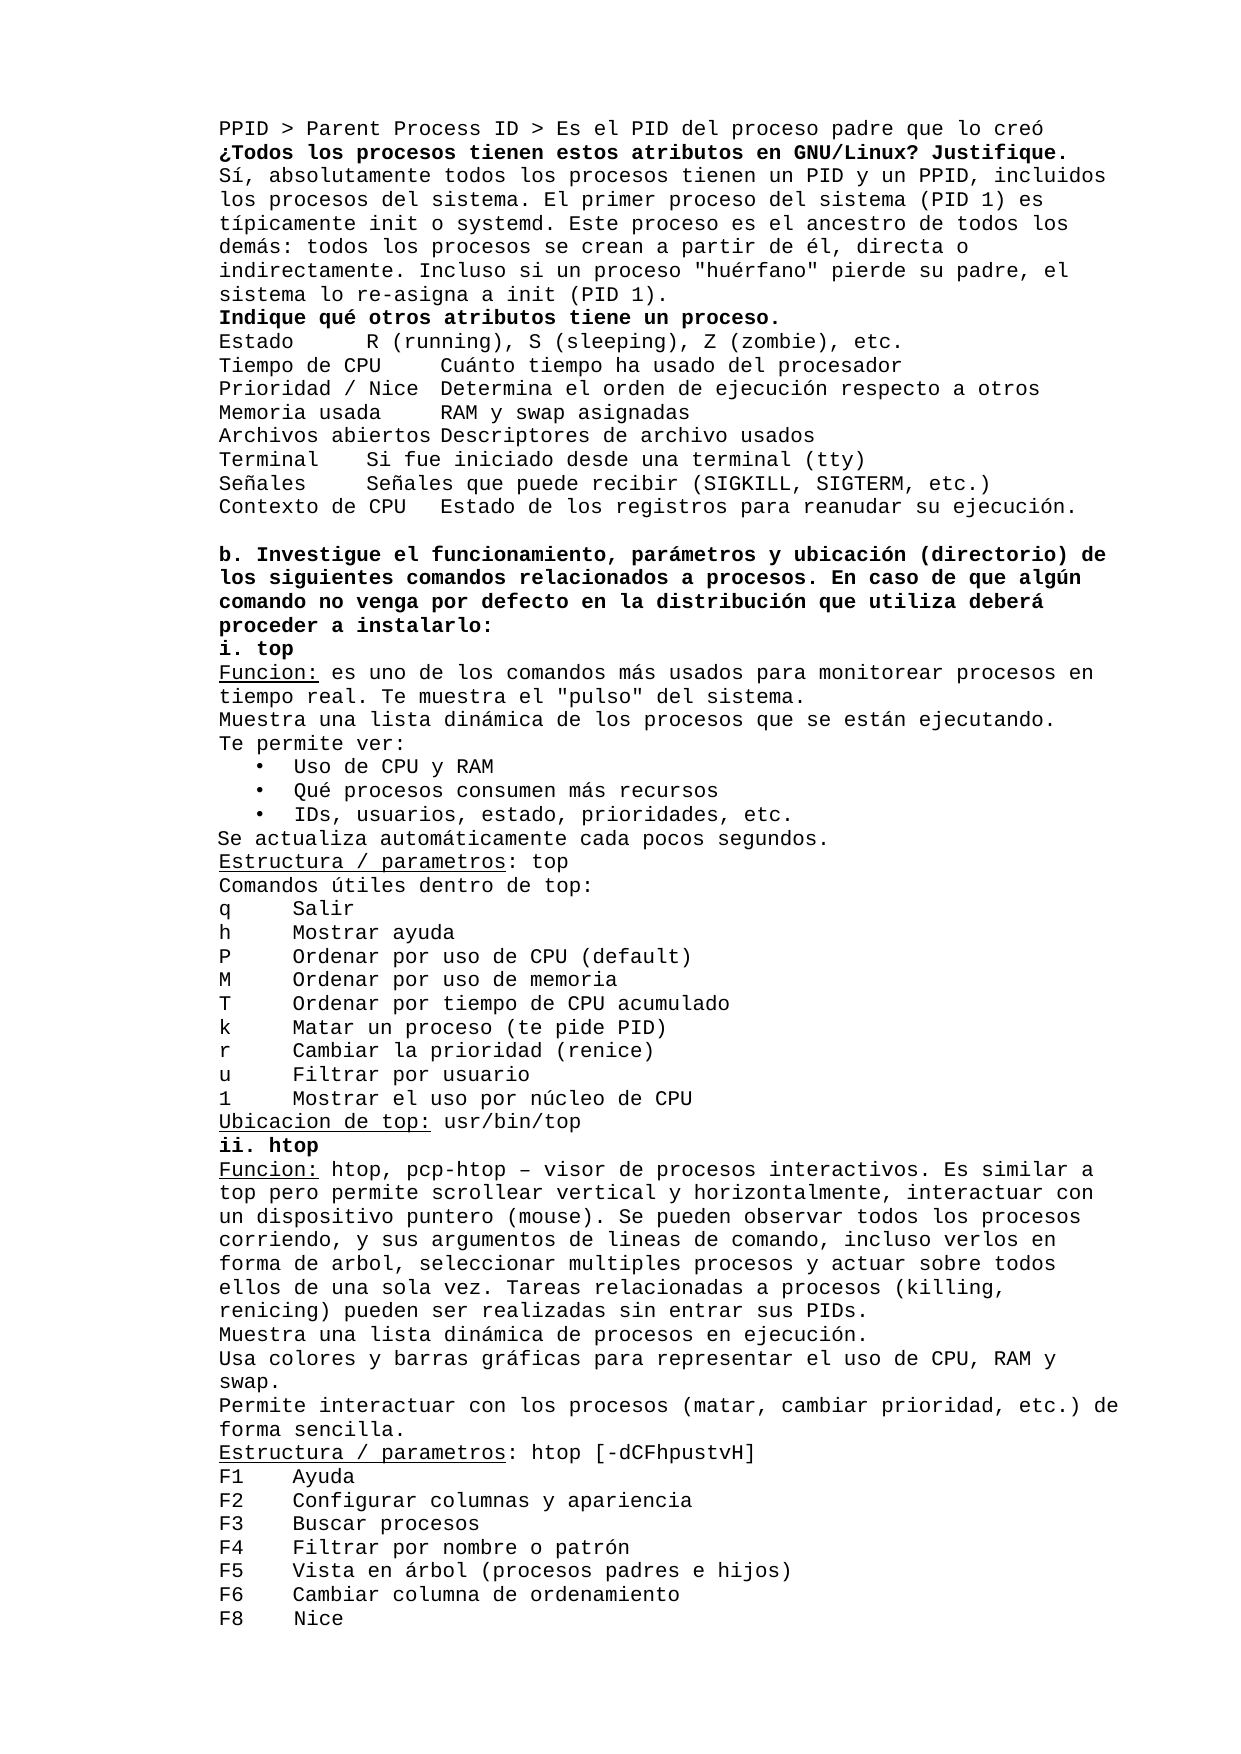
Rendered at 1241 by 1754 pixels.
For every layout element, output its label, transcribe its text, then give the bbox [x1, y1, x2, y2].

text Permite interactuar con los procesos (matar, cambiar prioridad, etc.) de forma sencilla. [218, 1395, 1122, 1442]
text Ubicacion de top: usr/bin/top [218, 1111, 1122, 1135]
text q Salir h Mostrar ayuda P Ordenar por uso de CPU (default) M Ordenar por uso de memoria T Ordenar por tiempo de CPU acumulado k Matar un proceso (te pide PID) r Cambiar la prioridad (renice) u Filtrar por usuario 1 Mostrar el uso por núcleo de CPU [218, 898, 1122, 1111]
text F8 Nice [218, 1608, 1122, 1631]
text Estructura / parametros: htop [-dCFhpustvH] [218, 1442, 1122, 1466]
text Indique qué otros atributos tiene un proceso. [218, 307, 1122, 331]
text Muestra una lista dinámica de los procesos que se están ejecutando. [218, 709, 1122, 733]
text F1 Ayuda F2 Configurar columnas y apariencia F3 Buscar procesos F4 Filtrar por nombre o patrón F5 Vista en árbol (procesos padres e hijos) F6 Cambiar columna de ordenamiento [218, 1466, 1122, 1608]
text Funcion: es uno de los comandos más usados para monitorear procesos en tiempo real. Te muestra el "pulso" del sistema. [218, 662, 1122, 709]
list Uso de CPU y RAM [256, 757, 1122, 780]
text b. Investigue el funcionamiento, parámetros y ubicación (directorio) de los siguientes comandos relacionados a procesos. En caso de que algún comando no venga por defecto en la distribución que utiliza deberá proceder a instalarlo: [218, 544, 1122, 638]
list Qué procesos consumen más recursos [256, 780, 1122, 804]
text Se actualiza automáticamente cada pocos segundos. [118, 827, 1122, 851]
text Sí, absolutamente todos los procesos tienen un PID y un PPID, incluidos los procesos del sistema. El primer proceso del sistema (PID 1) es típicamente init o systemd. Este proceso es el ancestro de todos los demás: todos los procesos se crean a partir de él, directa o indirectamente. Incluso si un proceso "huérfano" pierde su padre, el sistema lo re-asigna a init (PID 1). [218, 165, 1122, 307]
text Estado R (running), S (sleeping), Z (zombie), etc. Tiempo de CPU Cuánto tiempo ha usado del procesador Prioridad / Nice Determina el orden de ejecución respecto a otros Memoria usada RAM y swap asignadas Archivos abiertos Descriptores de archivo usados Terminal Si fue iniciado desde una terminal (tty) Señales Señales que puede recibir (SIGKILL, SIGTERM, etc.) Contexto de CPU Estado de los registros para reanudar su ejecución. [218, 331, 1122, 520]
text Te permite ver: [218, 733, 1122, 757]
text i. top [218, 638, 1122, 662]
text Muestra una lista dinámica de procesos en ejecución. [218, 1324, 1122, 1348]
text Comandos útiles dentro de top: [218, 875, 1122, 898]
text ii. htop [218, 1135, 1122, 1158]
text ¿Todos los procesos tienen estos atributos en GNU/Linux? Justifique. [218, 142, 1122, 165]
list IDs, usuarios, estado, prioridades, etc. [256, 804, 1122, 827]
text PPID > Parent Process ID > Es el PID del proceso padre que lo creó [218, 118, 1122, 142]
text Usa colores y barras gráficas para representar el uso de CPU, RAM y swap. [218, 1348, 1122, 1395]
text Funcion: htop, pcp-htop – visor de procesos interactivos. Es similar a top pero permite scrollear vertical y horizontalmente, interactuar con un dispositivo puntero (mouse). Se pueden observar todos los procesos corriendo, y sus argumentos de lineas de comando, incluso verlos en forma de arbol, seleccionar multiples procesos y actuar sobre todos ellos de una sola vez. Tareas relacionadas a procesos (killing, renicing) pueden ser realizadas sin entrar sus PIDs. [218, 1158, 1122, 1324]
text Estructura / parametros: top [218, 851, 1122, 875]
